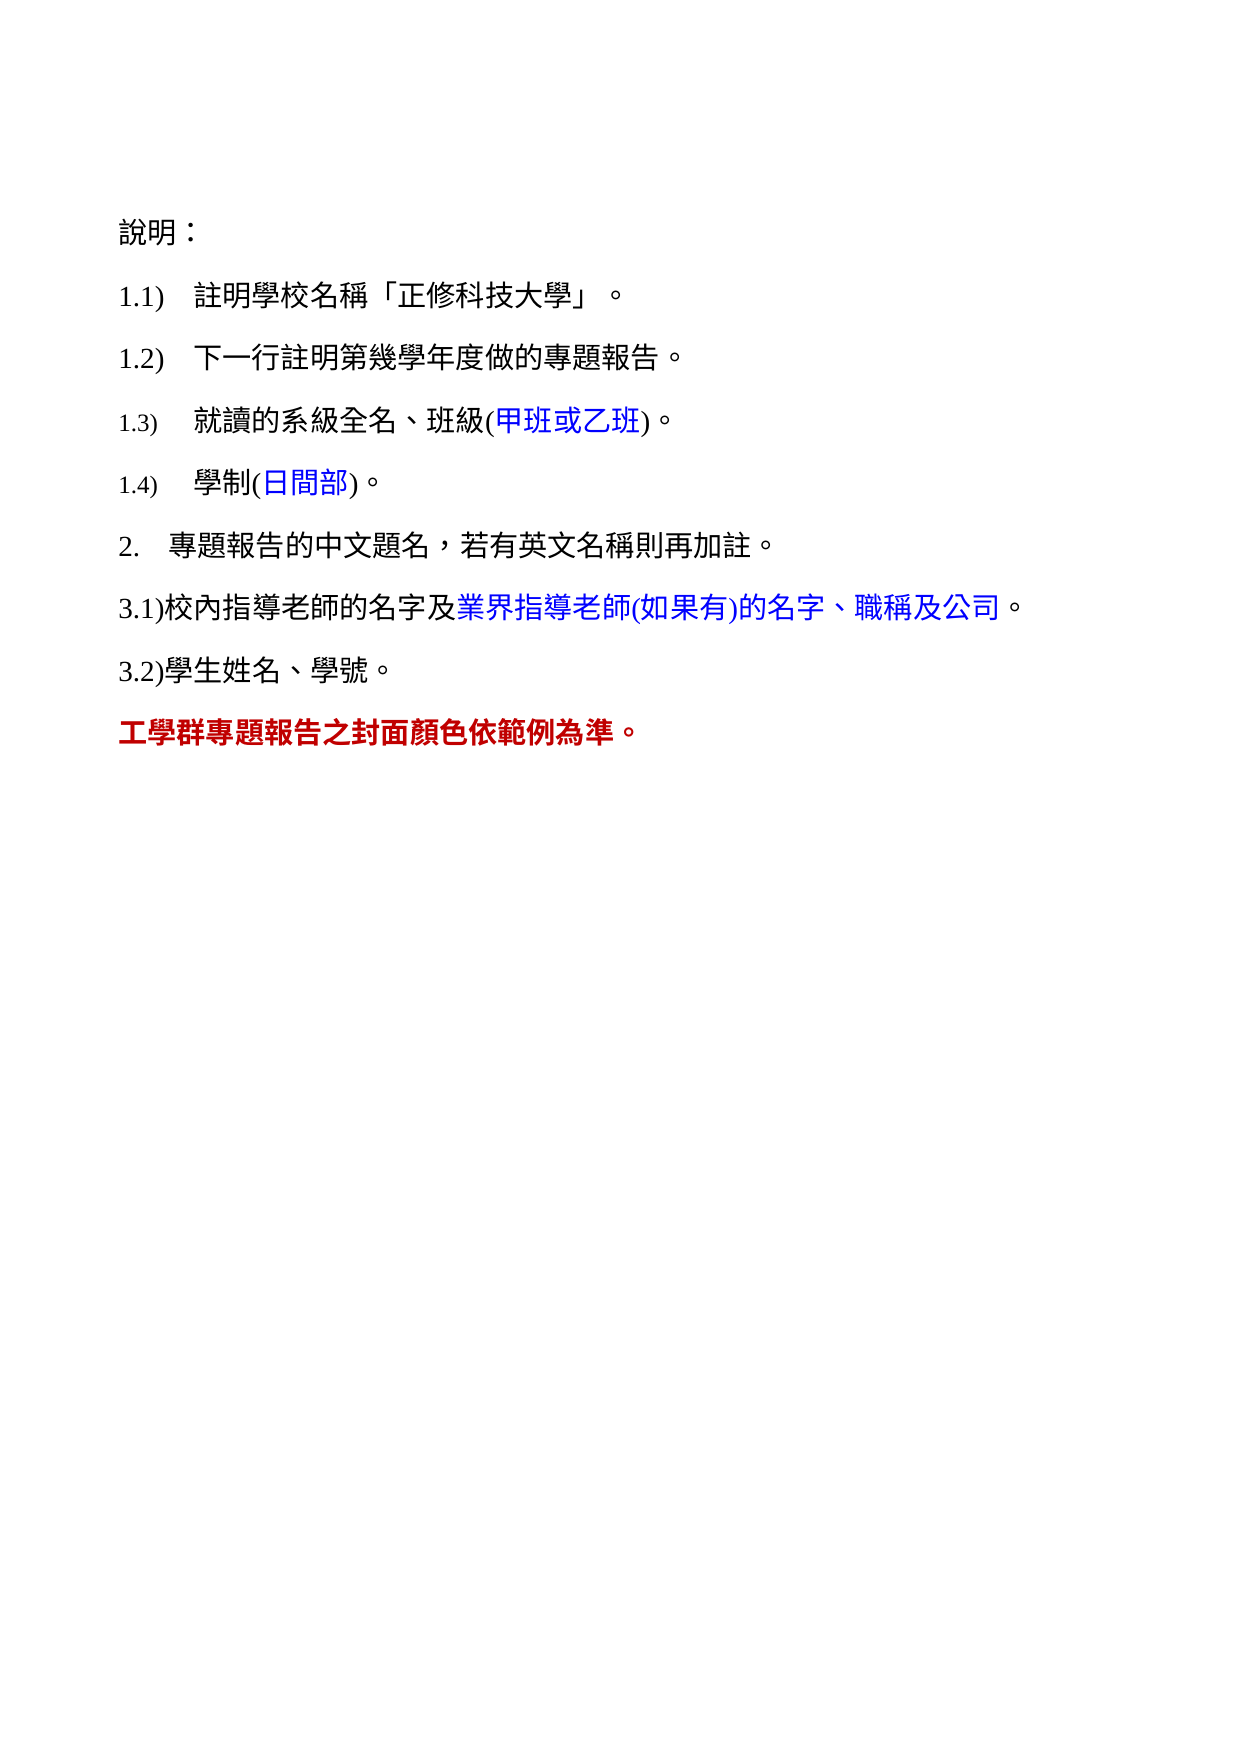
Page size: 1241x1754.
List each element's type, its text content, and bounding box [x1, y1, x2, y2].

list 就讀的系級全名、班級(甲班或乙班)。 [118, 377, 1122, 439]
list 學制(日間部)。 [118, 439, 1122, 502]
list 專題報告的中文題名，若有英文名稱則再加註。 [118, 502, 1122, 564]
text 3.2)學生姓名、學號。 [118, 627, 1122, 689]
list 註明學校名稱「正修科技大學」。 [118, 252, 1122, 314]
text 3.1)校內指導老師的名字及業界指導老師(如果有)的名字、職稱及公司。 [118, 564, 1122, 627]
text 工學群專題報告之封面顏色依範例為準。 [118, 689, 1122, 752]
text 說明： [118, 189, 1122, 252]
list 下一行註明第幾學年度做的專題報告。 [118, 314, 1122, 377]
